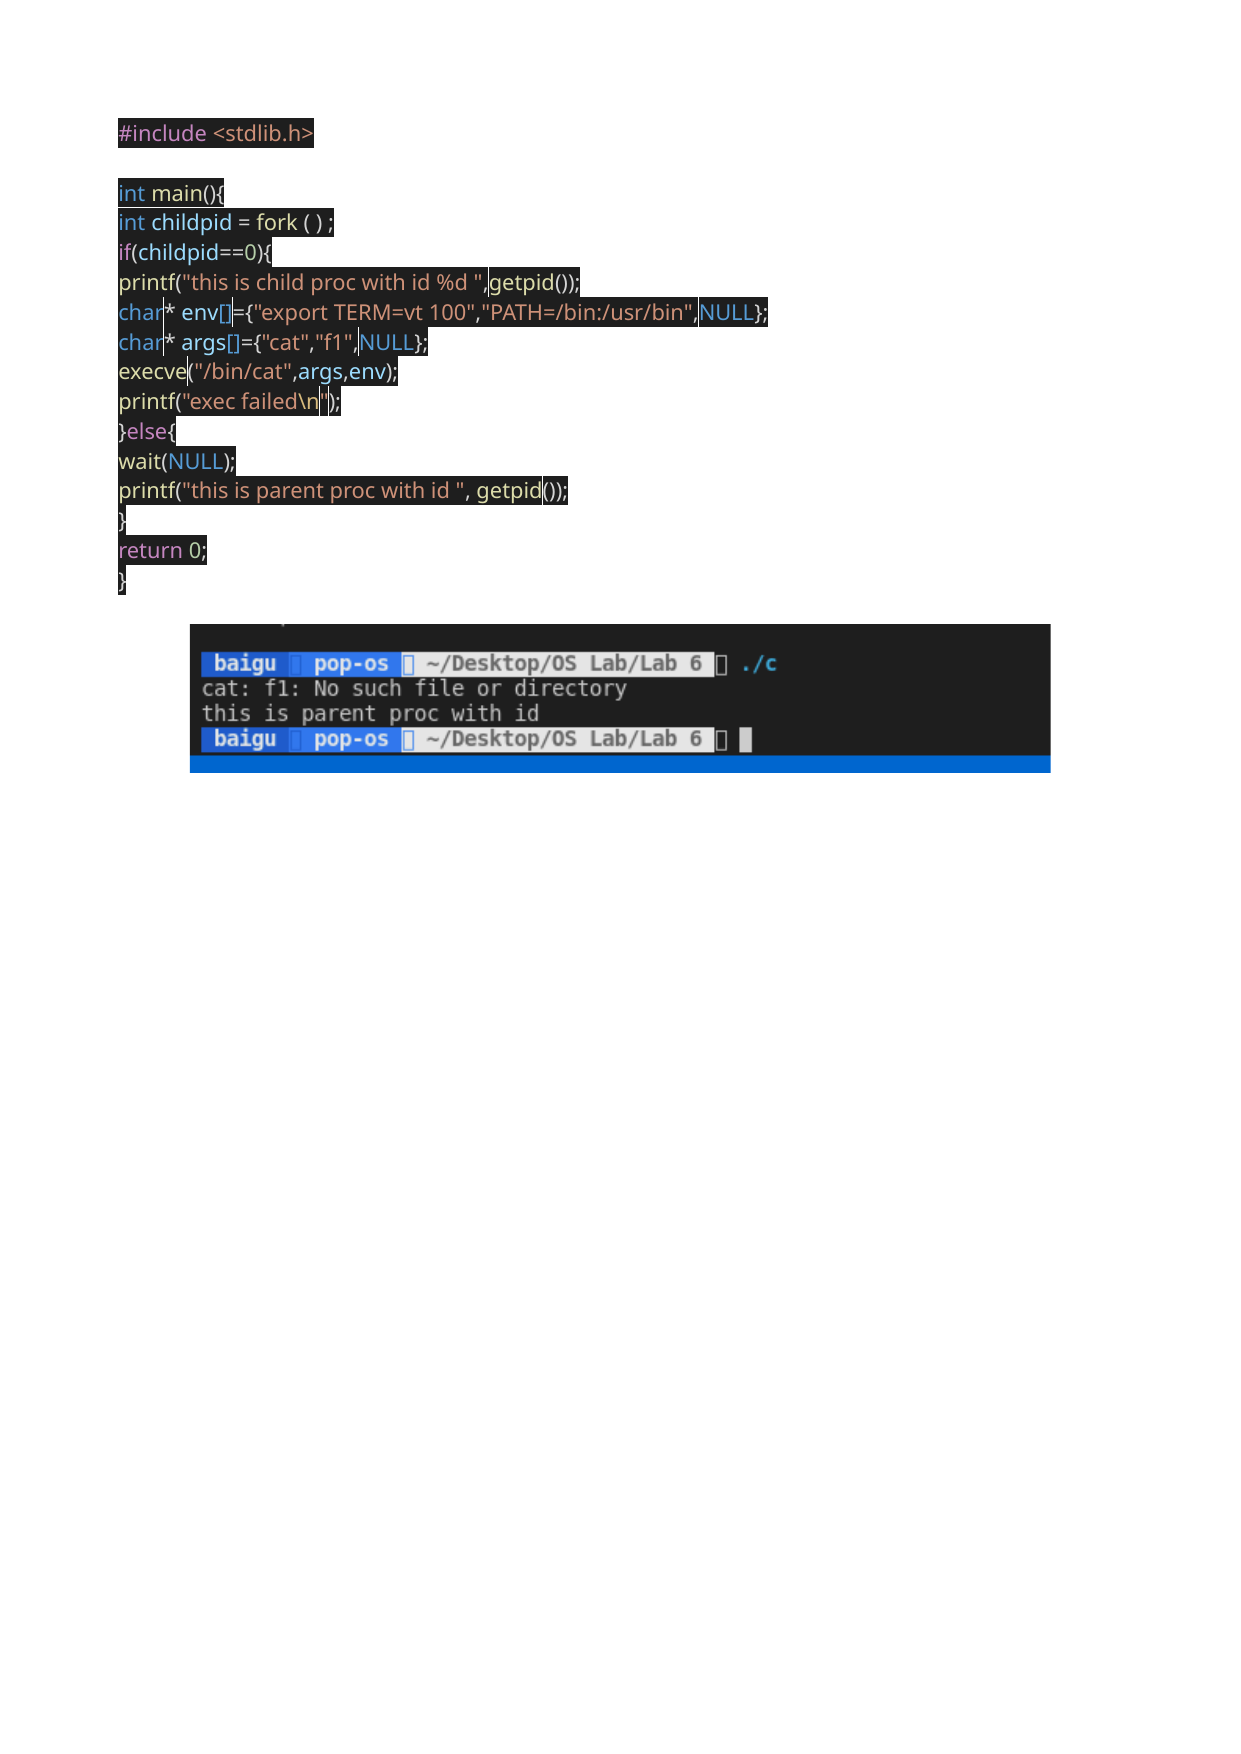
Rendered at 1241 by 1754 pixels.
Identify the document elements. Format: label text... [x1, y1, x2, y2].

text if(childpid==0){ [118, 237, 1122, 267]
text } [118, 565, 1122, 595]
text wait(NULL); [118, 446, 1122, 476]
text printf("this is parent proc with id ", getpid()); [118, 476, 1122, 505]
text execve("/bin/cat",args,env); [118, 356, 1122, 386]
text printf("this is child proc with id %d ",getpid()); [118, 267, 1122, 297]
text char* args[]={"cat","f1",NULL}; [118, 327, 1122, 356]
text #include <stdlib.h> [118, 118, 1122, 148]
text int childpid = fork ( ) ; [118, 207, 1122, 237]
picture [189, 624, 1051, 773]
text char* env[]={"export TERM=vt 100","PATH=/bin:/usr/bin",NULL}; [118, 297, 1122, 327]
text int main(){ [118, 178, 1122, 207]
text } [118, 505, 1122, 535]
text return 0; [118, 535, 1122, 565]
text }else{ [118, 416, 1122, 446]
text printf("exec failed\n"); [118, 386, 1122, 416]
